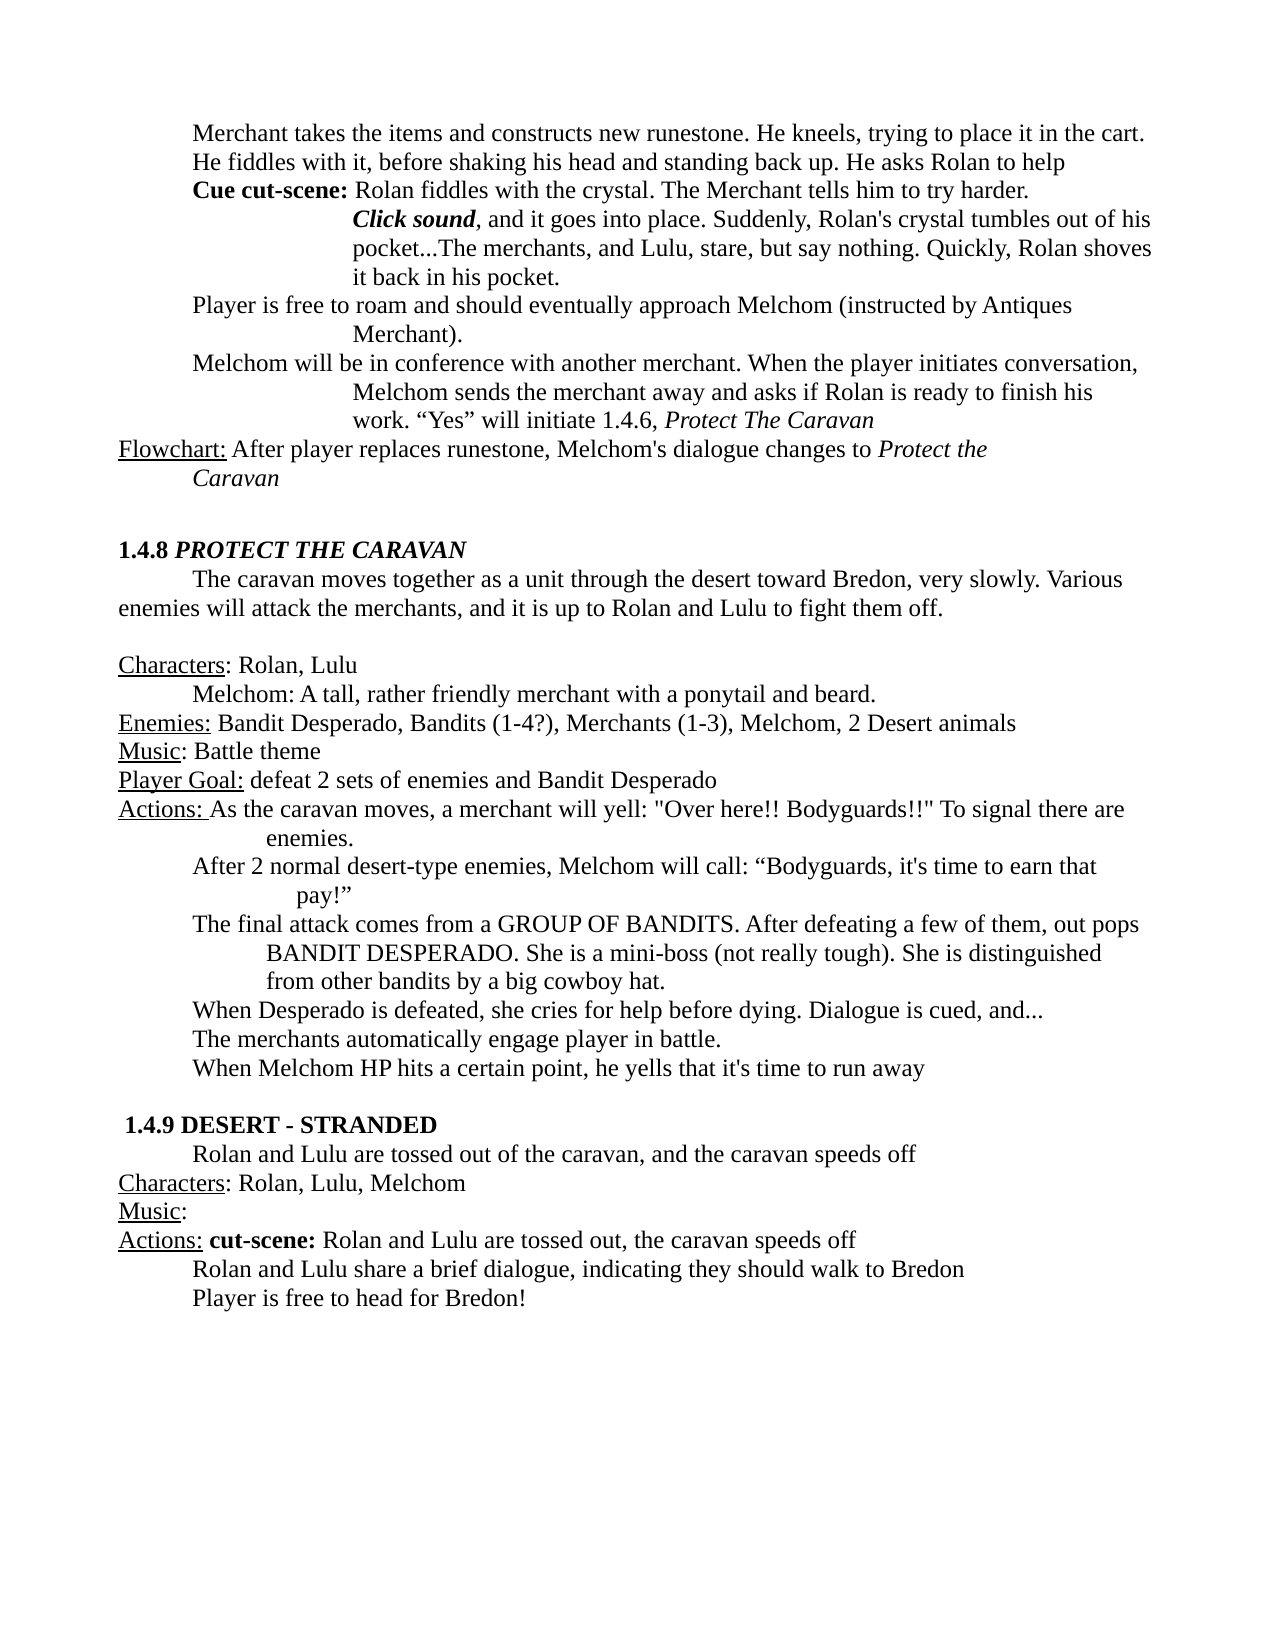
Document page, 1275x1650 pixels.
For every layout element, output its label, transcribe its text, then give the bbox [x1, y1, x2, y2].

text Cue cut-scene: Rolan fiddles with the crystal. The Merchant tells him to try harder. [118, 176, 1157, 204]
text He fiddles with it, before shaking his head and standing back up. He asks Rolan to help [118, 147, 1157, 176]
text 1.4.8 PROTECT THE CARAVAN [118, 535, 1157, 564]
text After 2 normal desert-type enemies, Melchom will call: “Bodyguards, it's time to earn that [118, 851, 1157, 880]
text The merchants automatically engage player in battle. [118, 1024, 1157, 1053]
text Characters: Rolan, Lulu, Melchom [118, 1168, 1157, 1196]
text Merchant). [352, 319, 1157, 348]
text Melchom will be in conference with another merchant. When the player initiates conversation, [118, 348, 1157, 377]
text The caravan moves together as a unit through the desert toward Bredon, very slowly. Various enemies will attack the merchants, and it is up to Rolan and Lulu to fight them off. [118, 564, 1157, 621]
text Melchom: A tall, rather friendly merchant with a ponytail and beard. [118, 679, 1157, 708]
text Music: [118, 1196, 1157, 1225]
text Melchom sends the merchant away and asks if Rolan is ready to finish his work. “Yes” will initiate 1.4.6, Protect The Caravan [352, 377, 1157, 434]
text Rolan and Lulu share a brief dialogue, indicating they should walk to Bredon [118, 1254, 1157, 1283]
text 1.4.9 DESERT - STRANDED [118, 1110, 1157, 1139]
text Rolan and Lulu are tossed out of the caravan, and the caravan speeds off [118, 1139, 1157, 1168]
text Actions: As the caravan moves, a merchant will yell: "Over here!! Bodyguards!!" To signal there are enemies. [118, 794, 1157, 851]
text Music: Battle theme [118, 736, 1157, 765]
text Click sound, and it goes into place. Suddenly, Rolan's crystal tumbles out of his pocket...The merchants, and Lulu, stare, but say nothing. Quickly, Rolan shoves it back in his pocket. [352, 204, 1157, 291]
text Player is free to head for Bredon! [118, 1283, 1157, 1311]
text Merchant takes the items and constructs new runestone. He kneels, trying to place it in the cart. [118, 118, 1157, 147]
text The final attack comes from a GROUP OF BANDITS. After defeating a few of them, out pops BANDIT DESPERADO. She is a mini-boss (not really tough). She is distinguished from other bandits by a big cowboy hat. [118, 909, 1157, 995]
text Actions: cut-scene: Rolan and Lulu are tossed out, the caravan speeds off [118, 1225, 1157, 1254]
text When Desperado is defeated, she cries for help before dying. Dialogue is cued, and... [118, 995, 1157, 1024]
text pay!” [296, 880, 1157, 909]
text When Melchom HP hits a certain point, he yells that it's time to run away [118, 1053, 1157, 1081]
text Enemies: Bandit Desperado, Bandits (1-4?), Merchants (1-3), Melchom, 2 Desert animals [118, 708, 1157, 736]
text Player Goal: defeat 2 sets of enemies and Bandit Desperado [118, 765, 1157, 794]
text Player is free to roam and should eventually approach Melchom (instructed by Antiques [118, 291, 1157, 319]
text Flowchart: After player replaces runestone, Melchom's dialogue changes to Protect the Caravan [118, 434, 1157, 492]
text Characters: Rolan, Lulu [118, 650, 1157, 679]
